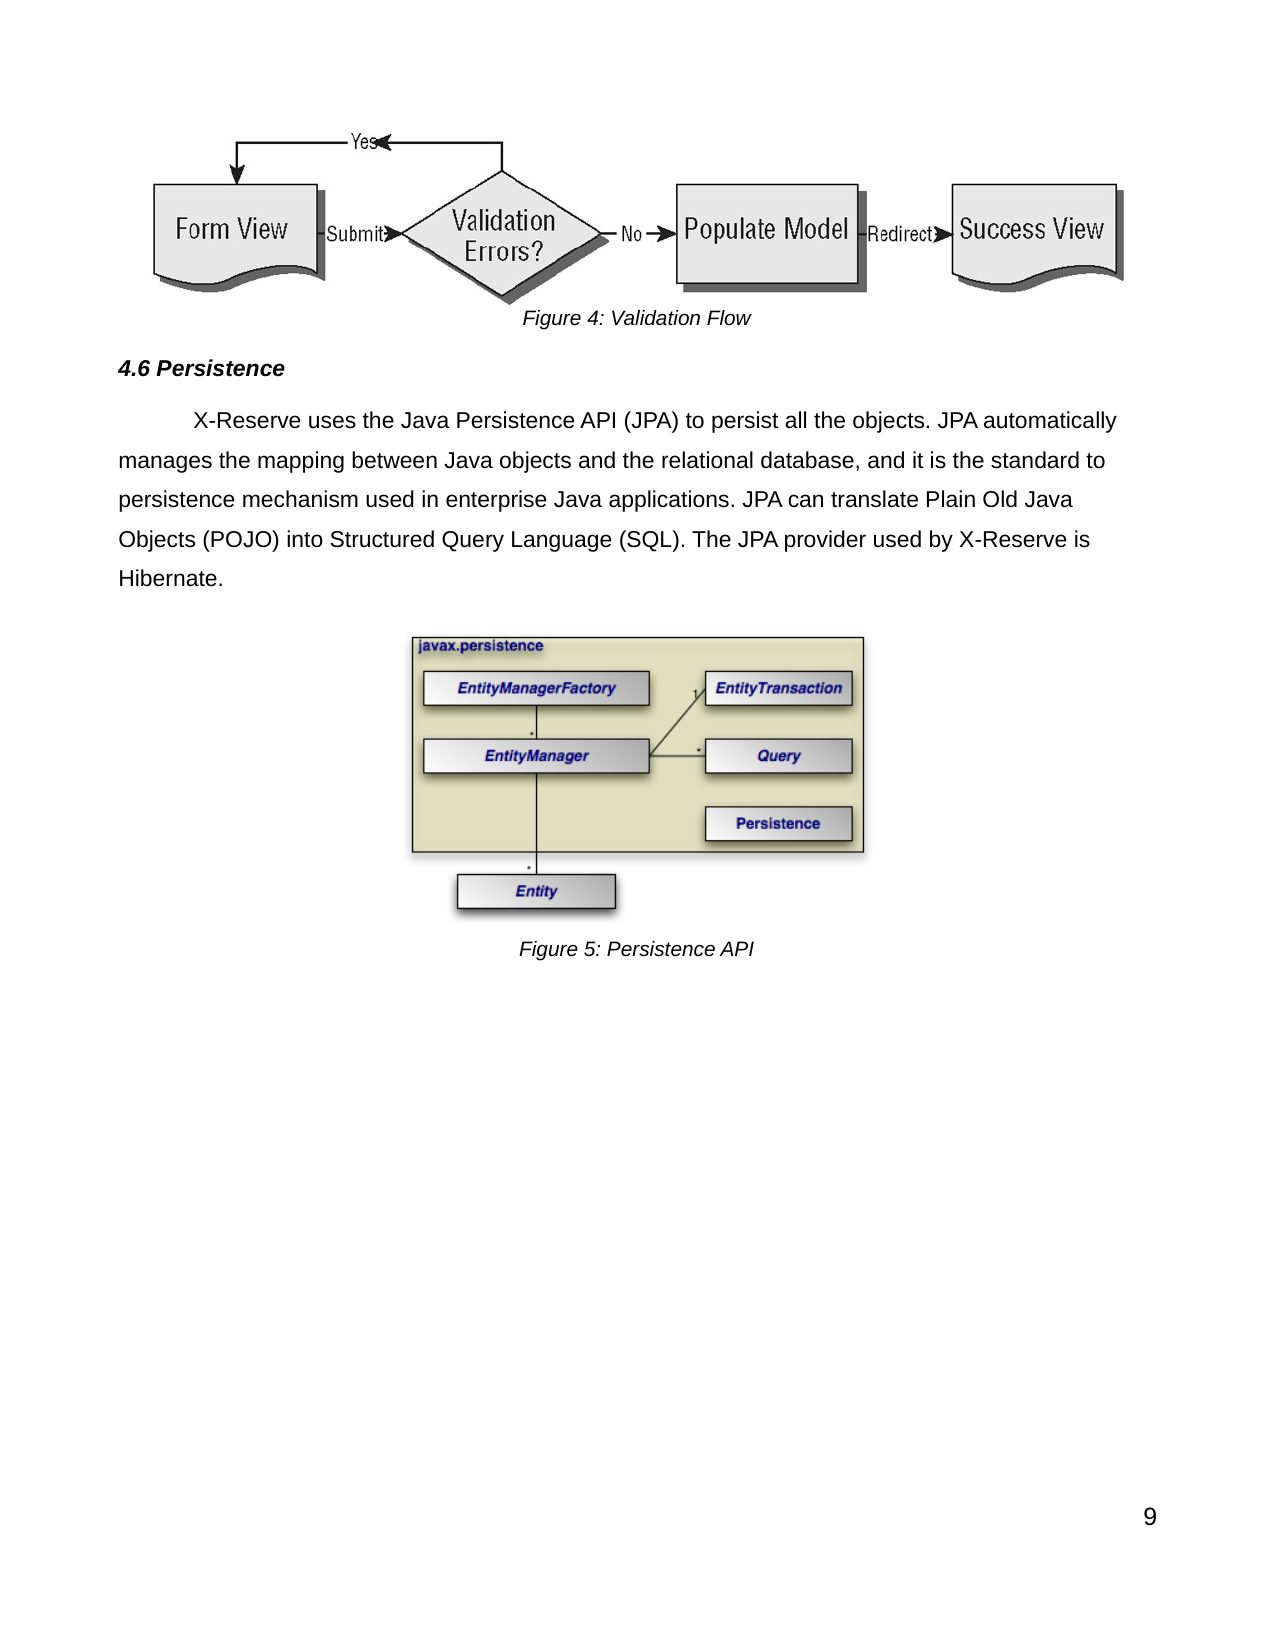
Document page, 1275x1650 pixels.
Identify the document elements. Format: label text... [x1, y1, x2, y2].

text Figure 5: Persistence API [387, 938, 887, 961]
picture [150, 130, 1125, 307]
text X-Reserve uses the Java Persistence API (JPA) to persist all the objects. JPA automatically manages the mapping between Java objects and the relational database, and it is the standard to persistence mechanism used in enterprise Java applications. JPA can translate Plain Old Java Objects (POJO) into Structured Query Language (SQL). The JPA provider used by X-Reserve is Hibernate. [118, 407, 1157, 591]
picture [387, 617, 888, 938]
subtitle 4.6 Persistence [118, 355, 1157, 382]
text Figure 4: Validation Flow [150, 307, 1125, 330]
